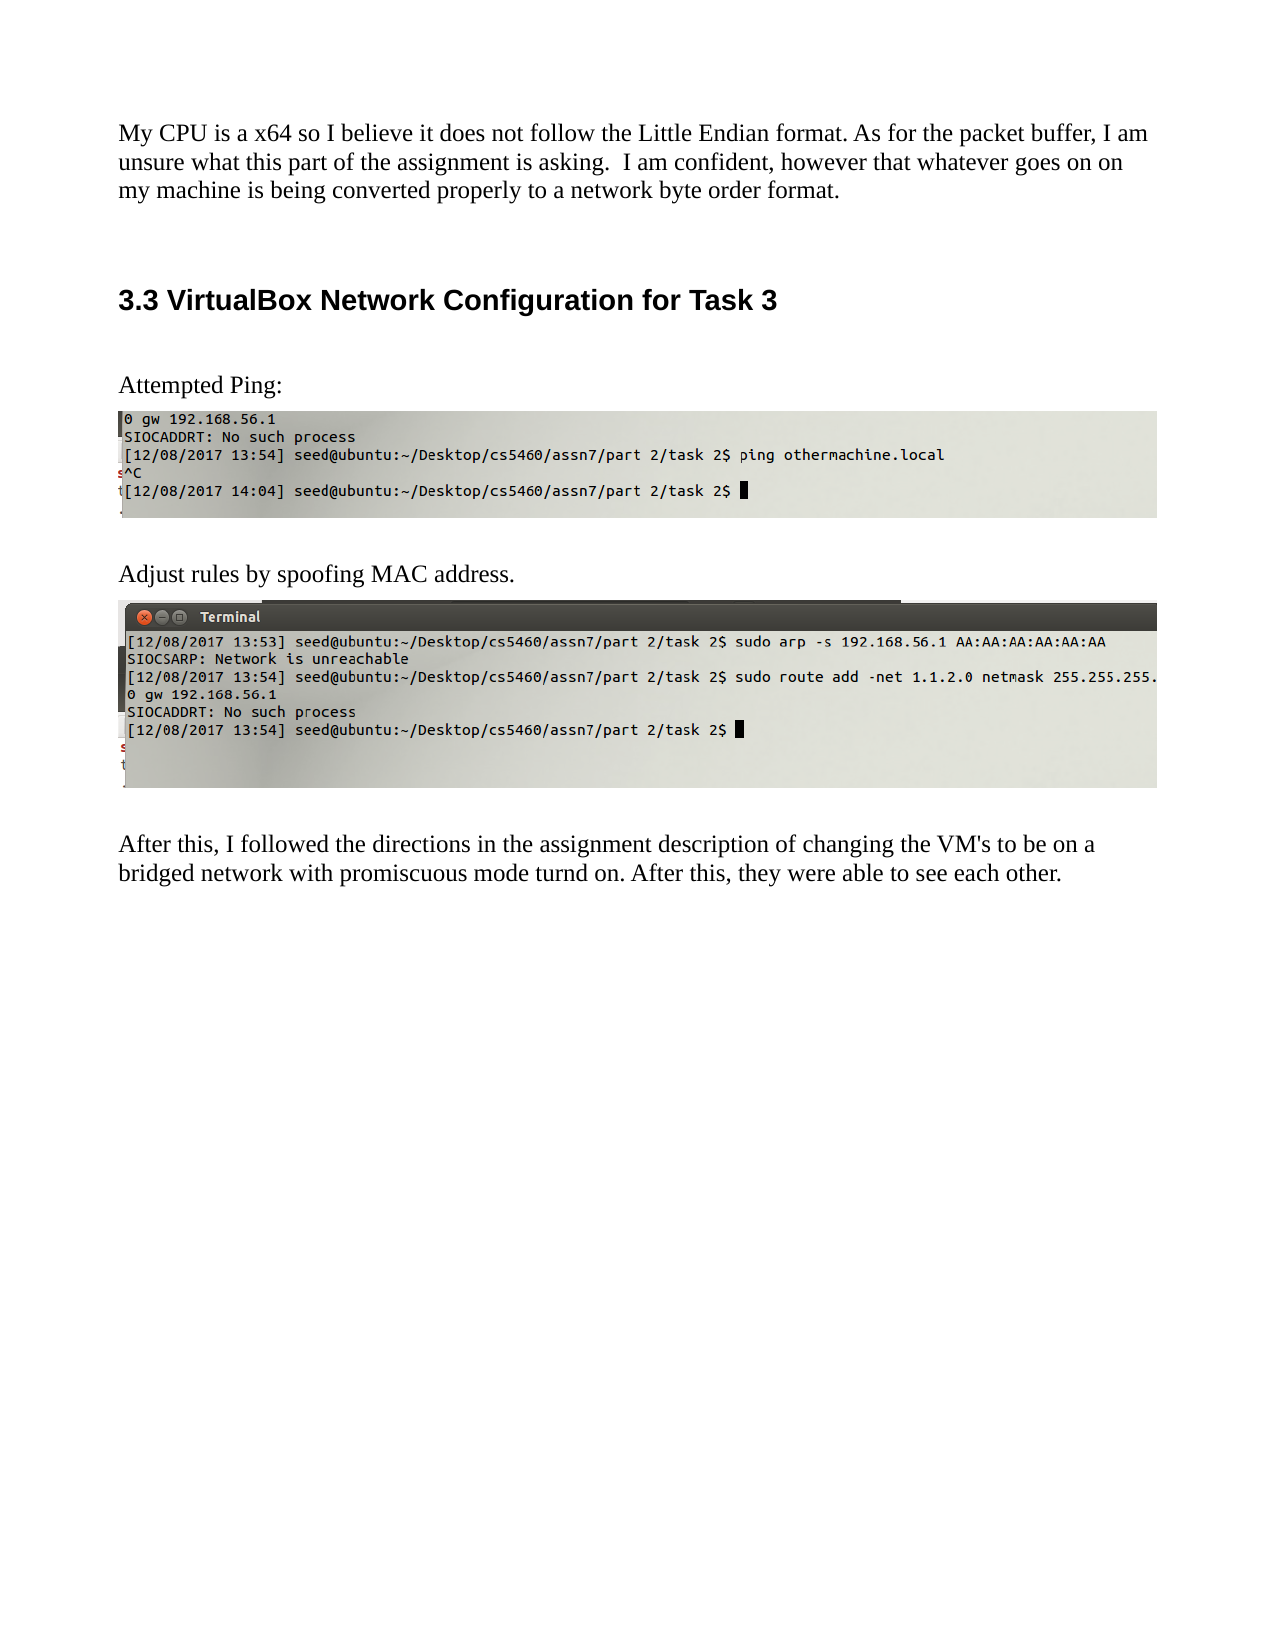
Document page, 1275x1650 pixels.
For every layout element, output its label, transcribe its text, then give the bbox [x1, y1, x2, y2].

text After this, I followed the directions in the assignment description of changing the VM's to be on a bridged network with promiscuous mode turnd on. After this, they were able to see each other. [118, 829, 1157, 887]
picture [118, 411, 1157, 518]
subtitle 3.3 VirtualBox Network Configuration for Task 3 [118, 283, 1157, 317]
picture [118, 600, 1157, 788]
text Attempted Ping: [118, 370, 1157, 399]
text My CPU is a x64 so I believe it does not follow the Little Endian format. As for the packet buffer, I am unsure what this part of the assignment is asking. I am confident, however that whatever goes on on my machine is being converted properly to a network byte order format. [118, 118, 1157, 204]
text Adjust rules by spoofing MAC address. [118, 559, 1157, 588]
